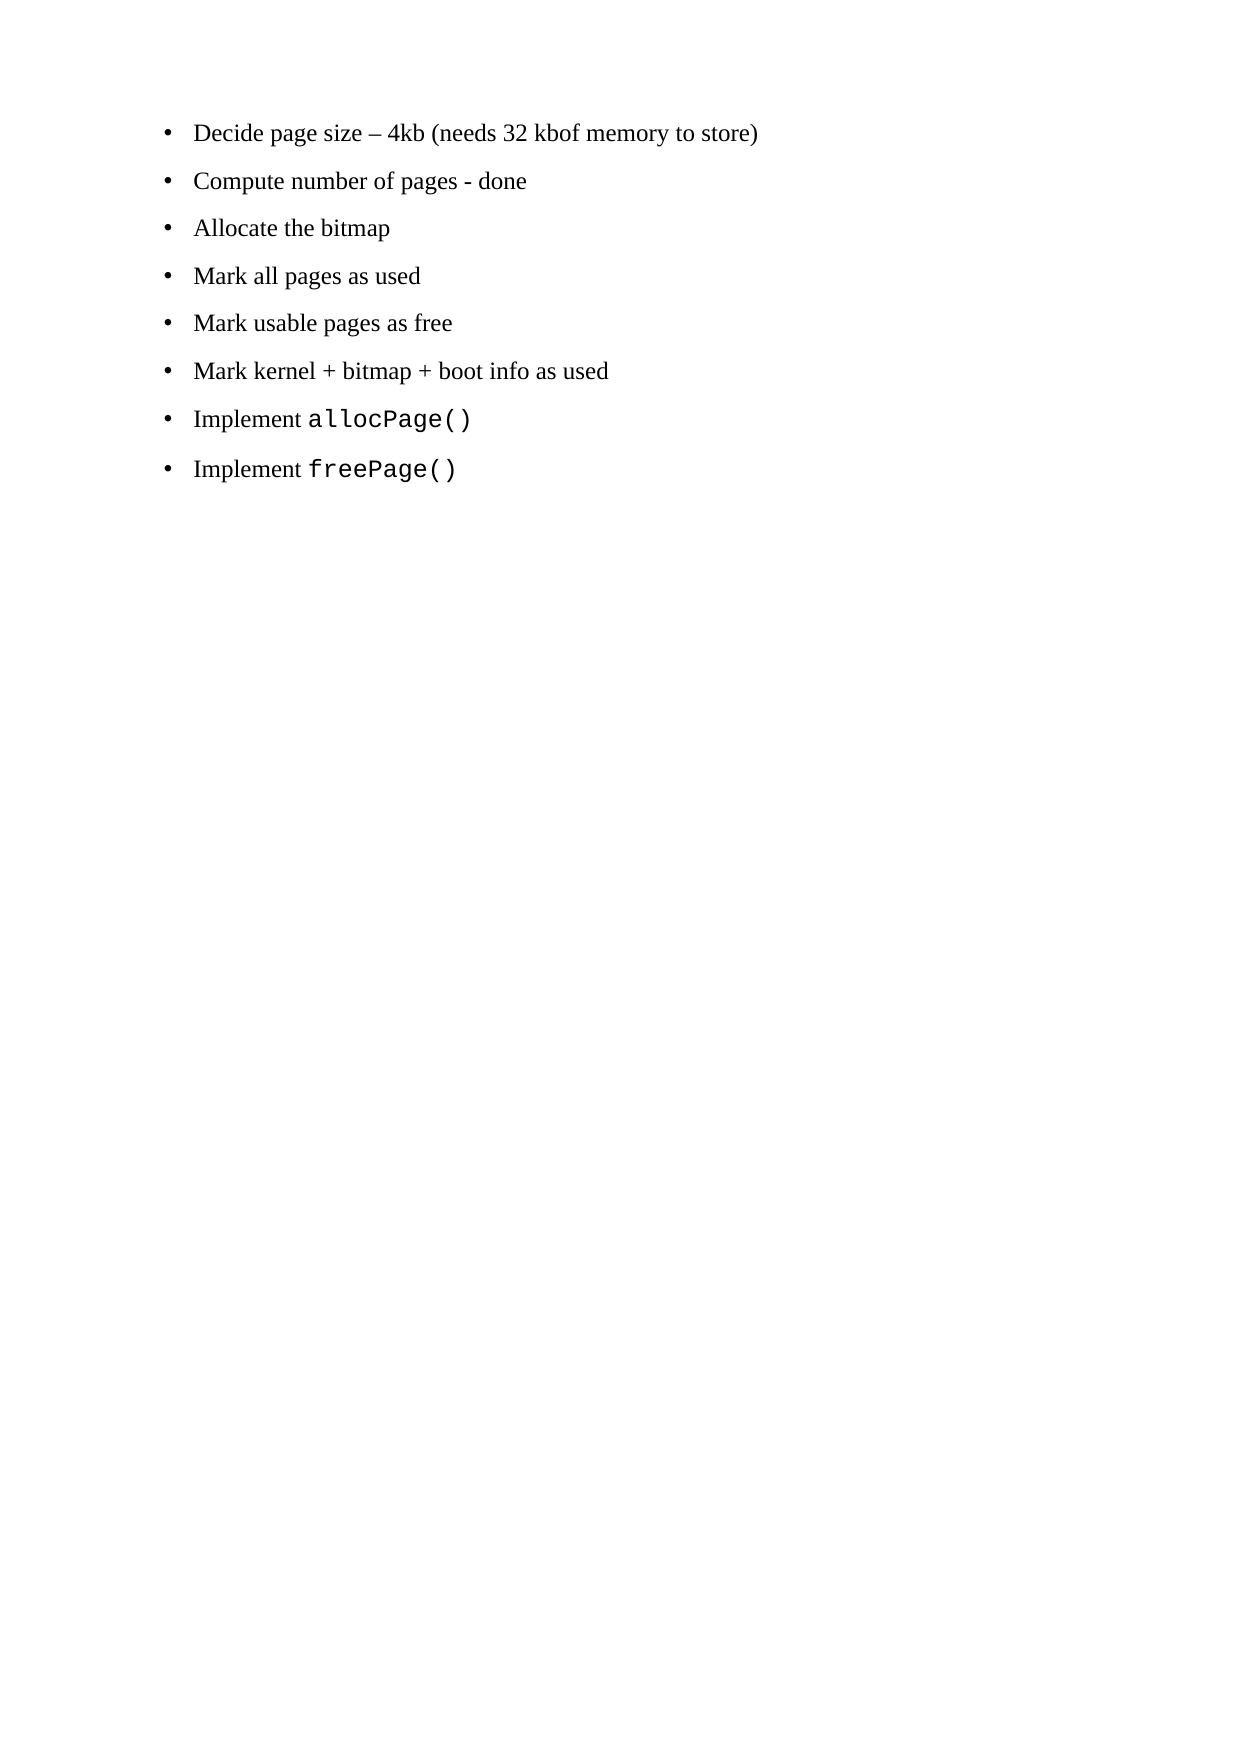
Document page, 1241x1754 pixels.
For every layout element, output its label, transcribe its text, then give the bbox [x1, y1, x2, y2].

list Mark all pages as used [164, 261, 1122, 290]
list Allocate the bitmap [164, 213, 1122, 242]
list Decide page size – 4kb (needs 32 kbof memory to store) [164, 118, 1122, 147]
list Implement freePage() [164, 454, 1122, 484]
list Mark kernel + bitmap + boot info as used [164, 356, 1122, 385]
list Mark usable pages as free [164, 308, 1122, 337]
list Compute number of pages - done [164, 166, 1122, 194]
list Implement allocPage() [164, 404, 1122, 434]
